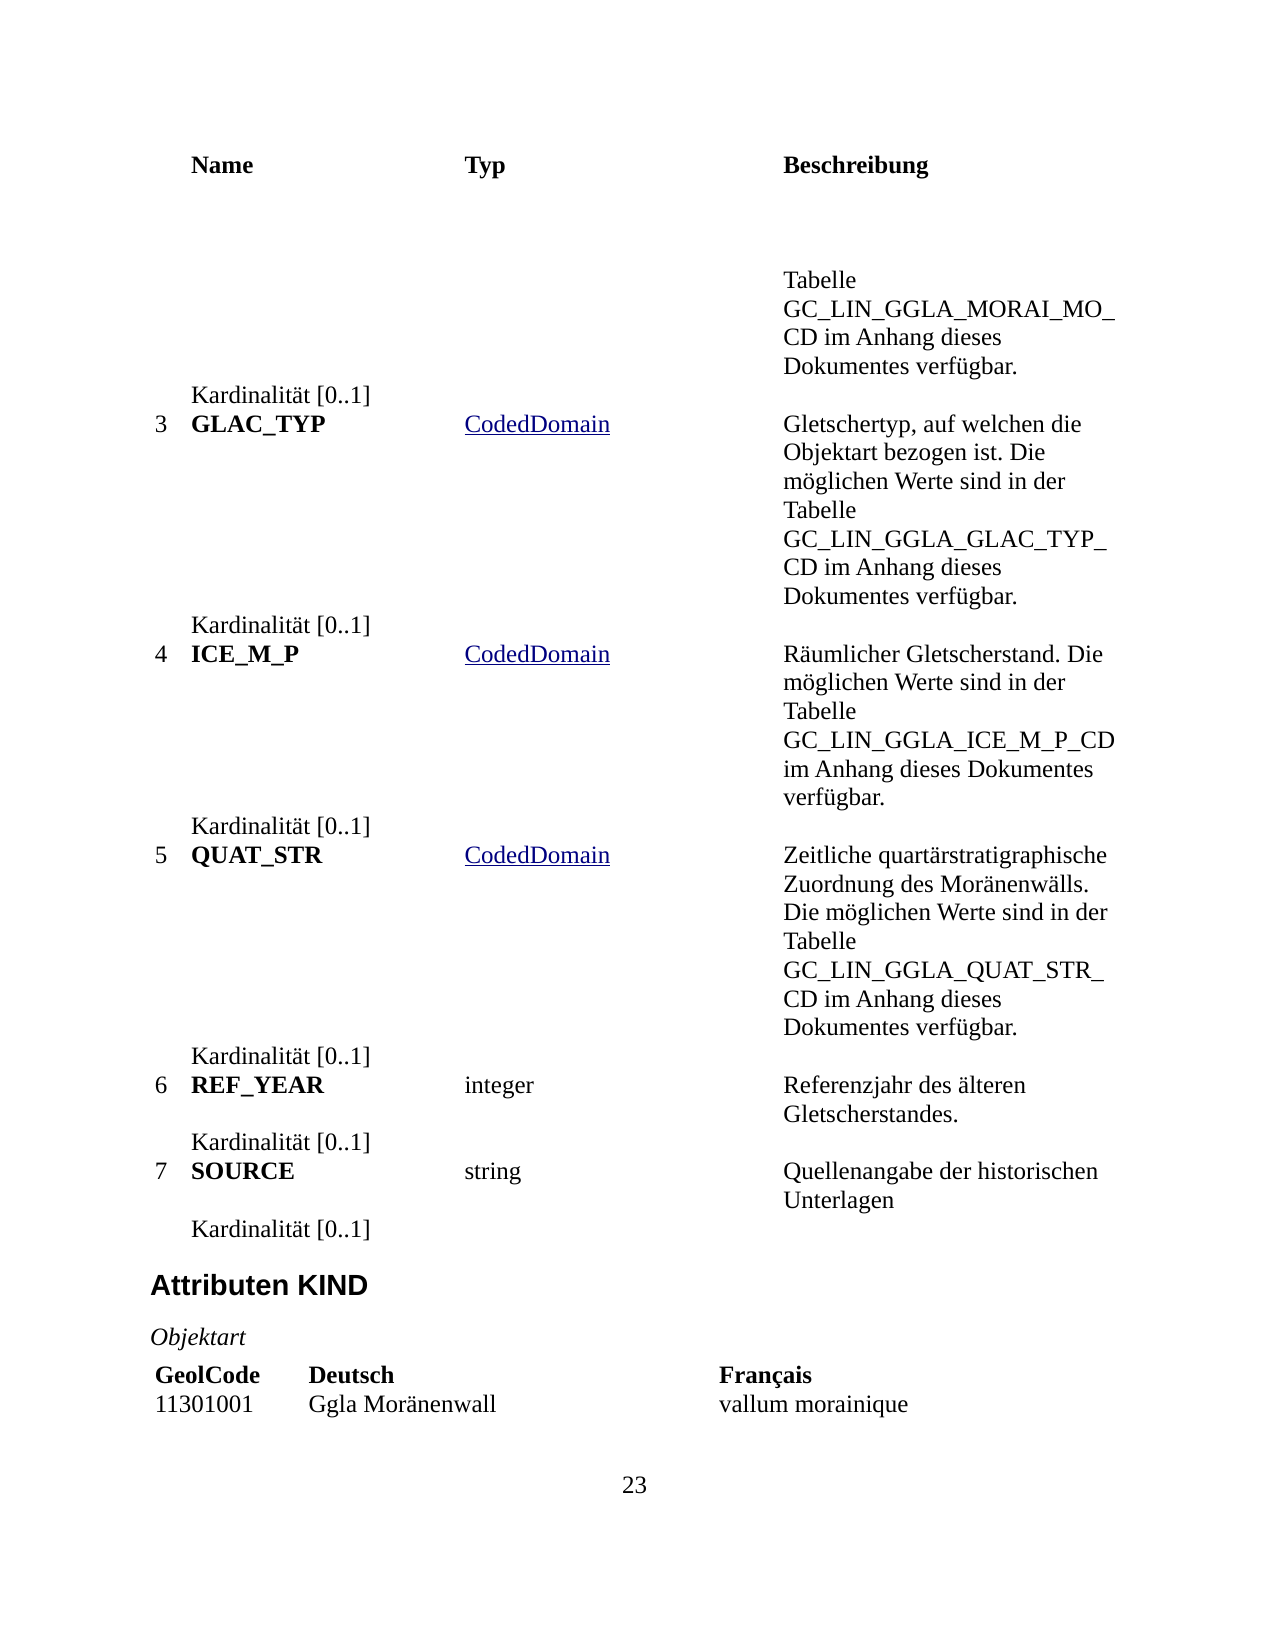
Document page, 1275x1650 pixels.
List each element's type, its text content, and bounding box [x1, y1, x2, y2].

table_cell [460, 1214, 779, 1242]
table_header GeolCode [150, 1360, 304, 1389]
table_cell [779, 380, 1125, 409]
table_header Beschreibung [779, 150, 1125, 265]
table_cell [779, 811, 1125, 840]
table_header Deutsch [304, 1360, 714, 1389]
table_cell [460, 380, 779, 409]
table_cell REF_YEAR [186, 1070, 460, 1127]
table_cell [460, 265, 779, 380]
table_cell [150, 1041, 186, 1070]
table_cell CodedDomain [460, 840, 779, 1041]
table_cell string [460, 1156, 779, 1214]
table_cell [460, 610, 779, 639]
table_cell Ggla Moränenwall [304, 1389, 714, 1418]
table_cell 7 [150, 1156, 186, 1214]
table_cell QUAT_STR [186, 840, 460, 1041]
table_cell ICE_M_P [186, 639, 460, 811]
table_cell [150, 380, 186, 409]
table_cell [779, 610, 1125, 639]
table_cell Kardinalität [0..1] [186, 380, 460, 409]
table_cell [150, 265, 186, 380]
table_cell 6 [150, 1070, 186, 1127]
table_cell [779, 1214, 1125, 1242]
table_cell [150, 610, 186, 639]
table_cell 4 [150, 639, 186, 811]
table_cell [779, 1041, 1125, 1070]
table_cell CodedDomain [460, 639, 779, 811]
table_cell SOURCE [186, 1156, 460, 1214]
table_cell 11301001 [150, 1389, 304, 1418]
table_cell [460, 1128, 779, 1156]
table_cell Kardinalität [0..1] [186, 1041, 460, 1070]
table_cell Kardinalität [0..1] [186, 610, 460, 639]
table_cell Zeitliche quartärstratigraphische Zuordnung des Moränenwälls. Die möglichen Werte sind in der Tabelle GC_LIN_GGLA_QUAT_STR_CD im Anhang dieses Dokumentes verfügbar. [779, 840, 1125, 1041]
text Objektart [150, 1322, 1125, 1351]
table_cell GLAC_TYP [186, 409, 460, 610]
table_header Français [714, 1360, 1125, 1389]
table_cell [460, 811, 779, 840]
table_cell [460, 1041, 779, 1070]
table_cell Gletschertyp, auf welchen die Objektart bezogen ist. Die möglichen Werte sind in der Tabelle GC_LIN_GGLA_GLAC_TYP_CD im Anhang dieses Dokumentes verfügbar. [779, 409, 1125, 610]
table_cell Kardinalität [0..1] [186, 811, 460, 840]
table_cell [150, 1214, 186, 1242]
table_cell vallum morainique [714, 1389, 1125, 1418]
table_cell [150, 811, 186, 840]
table_cell 5 [150, 840, 186, 1041]
table_cell Tabelle GC_LIN_GGLA_MORAI_MO_CD im Anhang dieses Dokumentes verfügbar. [779, 265, 1125, 380]
table_cell [779, 1128, 1125, 1156]
table_cell Räumlicher Gletscherstand. Die möglichen Werte sind in der Tabelle GC_LIN_GGLA_ICE_M_P_CD im Anhang dieses Dokumentes verfügbar. [779, 639, 1125, 811]
table_cell CodedDomain [460, 409, 779, 610]
table_cell [150, 1128, 186, 1156]
table_cell 3 [150, 409, 186, 610]
table_header [150, 150, 186, 265]
table_cell Referenzjahr des älteren Gletscherstandes. [779, 1070, 1125, 1127]
subtitle Attributen KIND [150, 1267, 1125, 1301]
table_cell [186, 265, 460, 380]
table_cell integer [460, 1070, 779, 1127]
table_cell Kardinalität [0..1] [186, 1214, 460, 1242]
table_cell Quellenangabe der historischen Unterlagen [779, 1156, 1125, 1214]
table_header Typ [460, 150, 779, 265]
table_cell Kardinalität [0..1] [186, 1128, 460, 1156]
table_header Name [186, 150, 460, 265]
